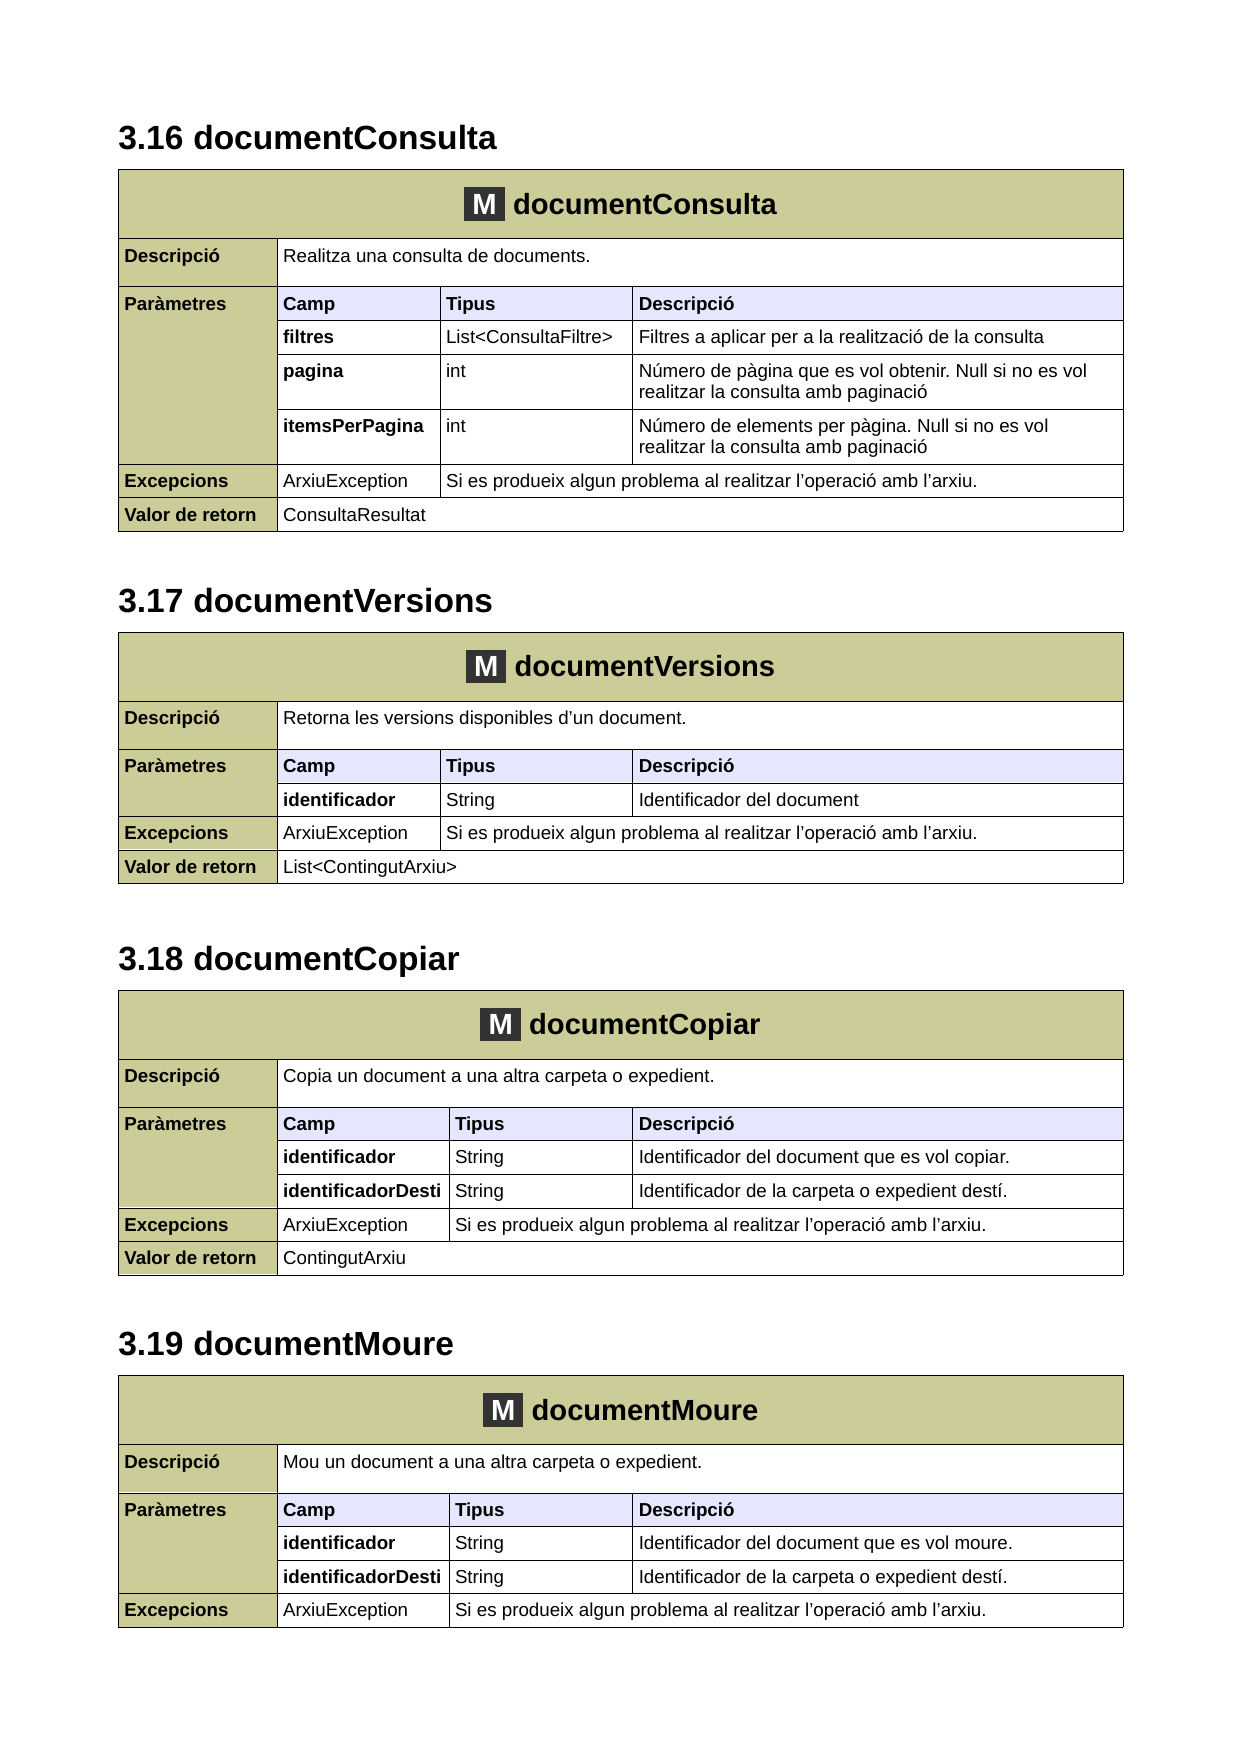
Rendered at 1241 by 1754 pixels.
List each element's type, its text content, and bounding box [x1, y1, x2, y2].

table_cell String [450, 1175, 632, 1207]
table_cell Si es produeix algun problema al realitzar l’operació amb l’arxiu. [450, 1594, 1123, 1627]
table_cell identificador [278, 784, 440, 816]
table_cell Si es produeix algun problema al realitzar l’operació amb l’arxiu. [450, 1209, 1123, 1241]
table_cell Número de elements per pàgina. Null si no es vol realitzar la consulta amb paginació [633, 410, 1123, 464]
table_cell Paràmetres [119, 287, 277, 464]
table_cell Paràmetres [119, 1108, 277, 1207]
table_cell ContingutArxiu [278, 1242, 1123, 1274]
table_cell Descripció [119, 1060, 277, 1107]
table_cell Excepcions [119, 1209, 277, 1241]
table_cell Número de pàgina que es vol obtenir. Null si no es vol realitzar la consulta amb paginació [633, 355, 1123, 409]
table_cell ArxiuException [278, 1209, 449, 1241]
table_cell int [441, 355, 632, 409]
table_cell Copia un document a una altra carpeta o expedient. [278, 1060, 1123, 1107]
table_cell Tipus [441, 750, 632, 782]
table_cell ArxiuException [278, 465, 440, 497]
table_cell String [450, 1141, 632, 1174]
table_cell identificadorDesti [278, 1561, 449, 1593]
table_cell Tipus [441, 287, 632, 320]
table_cell ArxiuException [278, 1594, 449, 1627]
table_header M documentConsulta [119, 170, 1123, 238]
table_cell Si es produeix algun problema al realitzar l’operació amb l’arxiu. [441, 817, 1123, 849]
table_cell ArxiuException [278, 817, 440, 849]
table_cell String [441, 784, 632, 816]
table_cell Excepcions [119, 465, 277, 497]
table_cell Descripció [119, 702, 277, 749]
table_cell Descripció [119, 239, 277, 286]
table_cell Camp [278, 1494, 449, 1526]
table_cell filtres [278, 321, 440, 353]
table_cell identificador [278, 1527, 449, 1559]
table_cell Paràmetres [119, 750, 277, 816]
table_header M documentVersions [119, 633, 1123, 701]
table_cell pagina [278, 355, 440, 409]
table_cell Retorna les versions disponibles d’un document. [278, 702, 1123, 749]
table_cell Tipus [450, 1108, 632, 1140]
table_cell Descripció [633, 1494, 1123, 1526]
table_cell Excepcions [119, 817, 277, 849]
table_cell String [450, 1561, 632, 1593]
table_cell Descripció [633, 287, 1123, 320]
table_cell Camp [278, 287, 440, 320]
table_cell String [450, 1527, 632, 1559]
table_cell Identificador del document que es vol moure. [633, 1527, 1123, 1559]
table_cell Descripció [633, 750, 1123, 782]
table_cell Identificador del document [633, 784, 1123, 816]
subtitle documentConsulta [118, 118, 1122, 157]
table_header M documentCopiar [119, 991, 1123, 1059]
table_cell Paràmetres [119, 1494, 277, 1593]
table_cell List<ConsultaFiltre> [441, 321, 632, 353]
table_cell Camp [278, 1108, 449, 1140]
table_cell Tipus [450, 1494, 632, 1526]
table_cell identificador [278, 1141, 449, 1174]
table_cell Valor de retorn [119, 1242, 277, 1274]
table_header M documentMoure [119, 1376, 1123, 1444]
subtitle documentCopiar [118, 938, 1122, 977]
table_cell Camp [278, 750, 440, 782]
table_cell Si es produeix algun problema al realitzar l’operació amb l’arxiu. [441, 465, 1123, 497]
table_cell Descripció [633, 1108, 1123, 1140]
table_cell Excepcions [119, 1594, 277, 1627]
table_cell Valor de retorn [119, 498, 277, 531]
table_cell Valor de retorn [119, 851, 277, 883]
table_cell Mou un document a una altra carpeta o expedient. [278, 1445, 1123, 1492]
table_cell List<ContingutArxiu> [278, 851, 1123, 883]
table_cell Identificador de la carpeta o expedient destí. [633, 1561, 1123, 1593]
table_cell Filtres a aplicar per a la realització de la consulta [633, 321, 1123, 353]
table_cell Identificador del document que es vol copiar. [633, 1141, 1123, 1174]
table_cell Realitza una consulta de documents. [278, 239, 1123, 286]
table_cell Descripció [119, 1445, 277, 1492]
table_cell identificadorDesti [278, 1175, 449, 1207]
table_cell itemsPerPagina [278, 410, 440, 464]
table_cell int [441, 410, 632, 464]
table_cell Identificador de la carpeta o expedient destí. [633, 1175, 1123, 1207]
table_cell ConsultaResultat [278, 498, 1123, 531]
